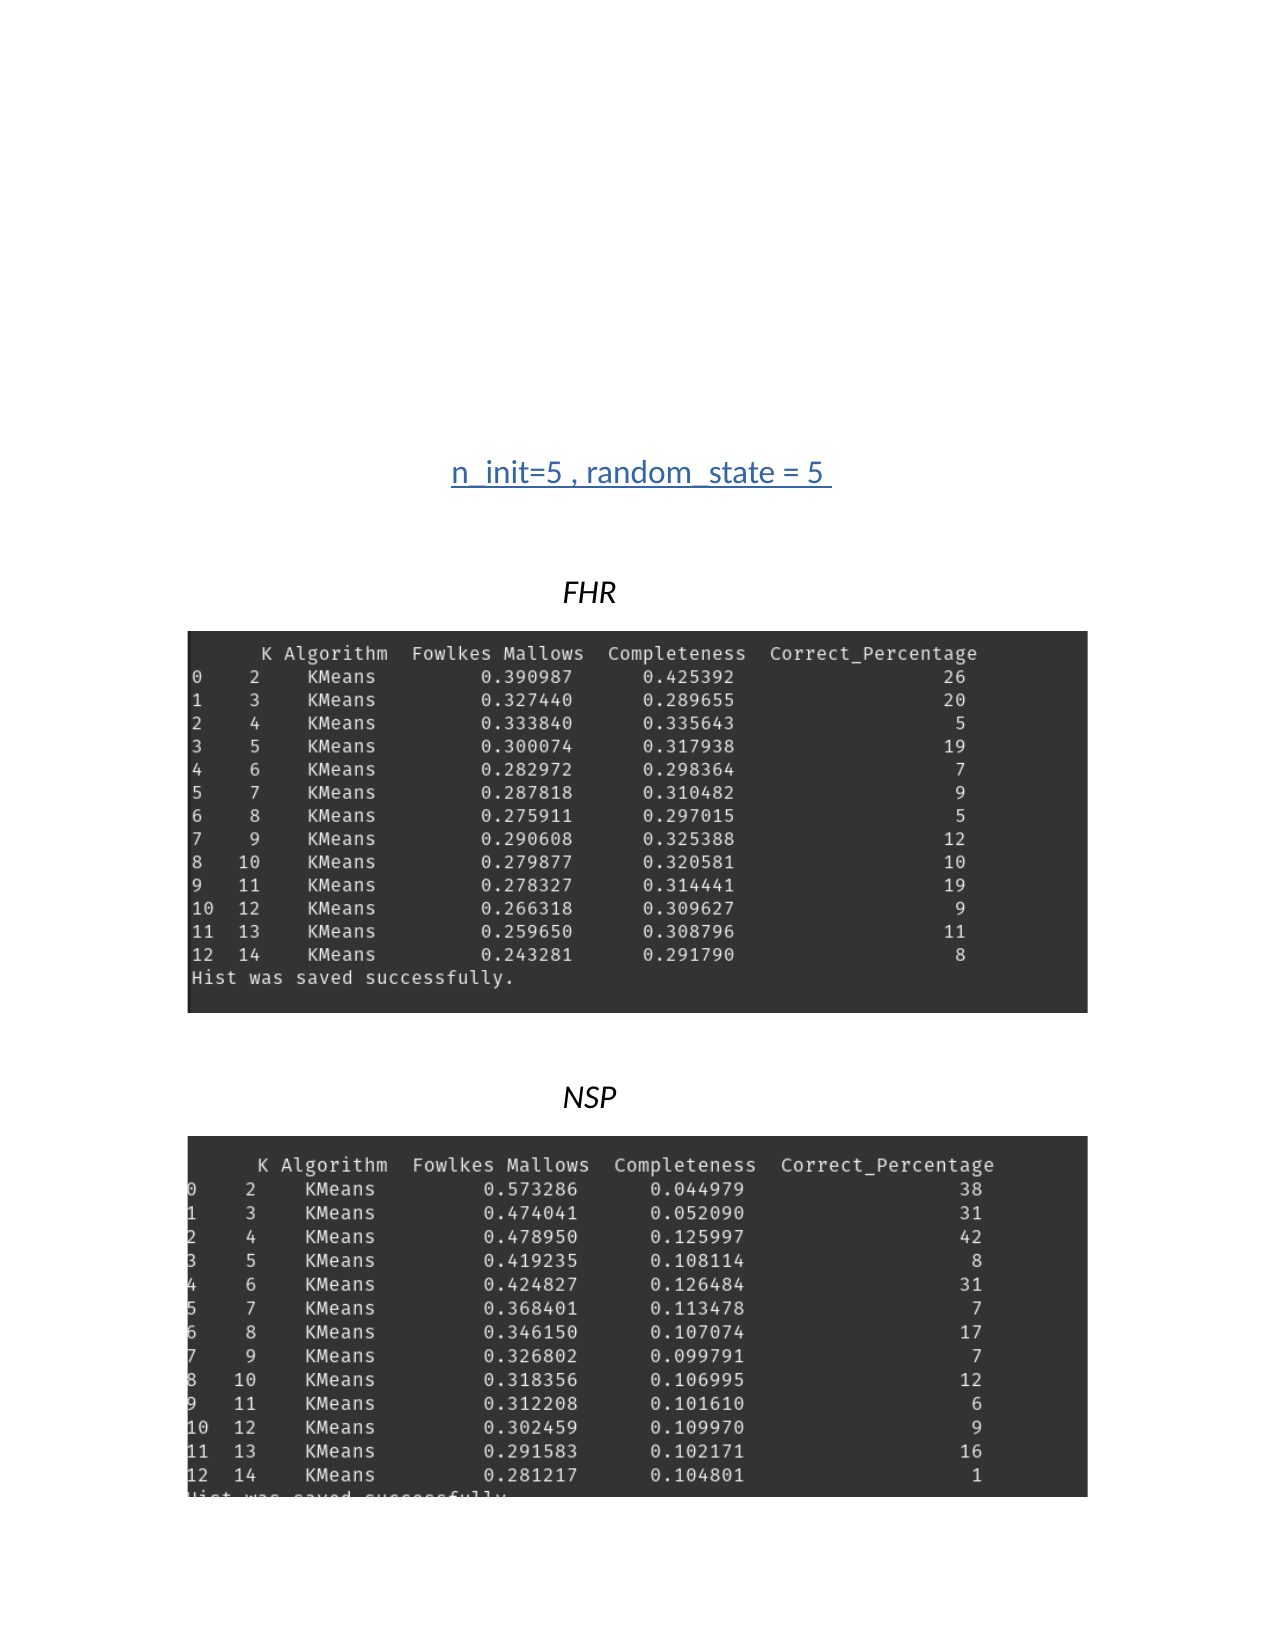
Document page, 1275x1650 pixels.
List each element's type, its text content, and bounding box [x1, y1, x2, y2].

text n_init=5 , random_state = 5 [187, 451, 1087, 492]
picture [187, 1136, 1088, 1497]
picture [187, 631, 1088, 1013]
text FHR [187, 571, 1087, 612]
text NSP [187, 1076, 1087, 1117]
